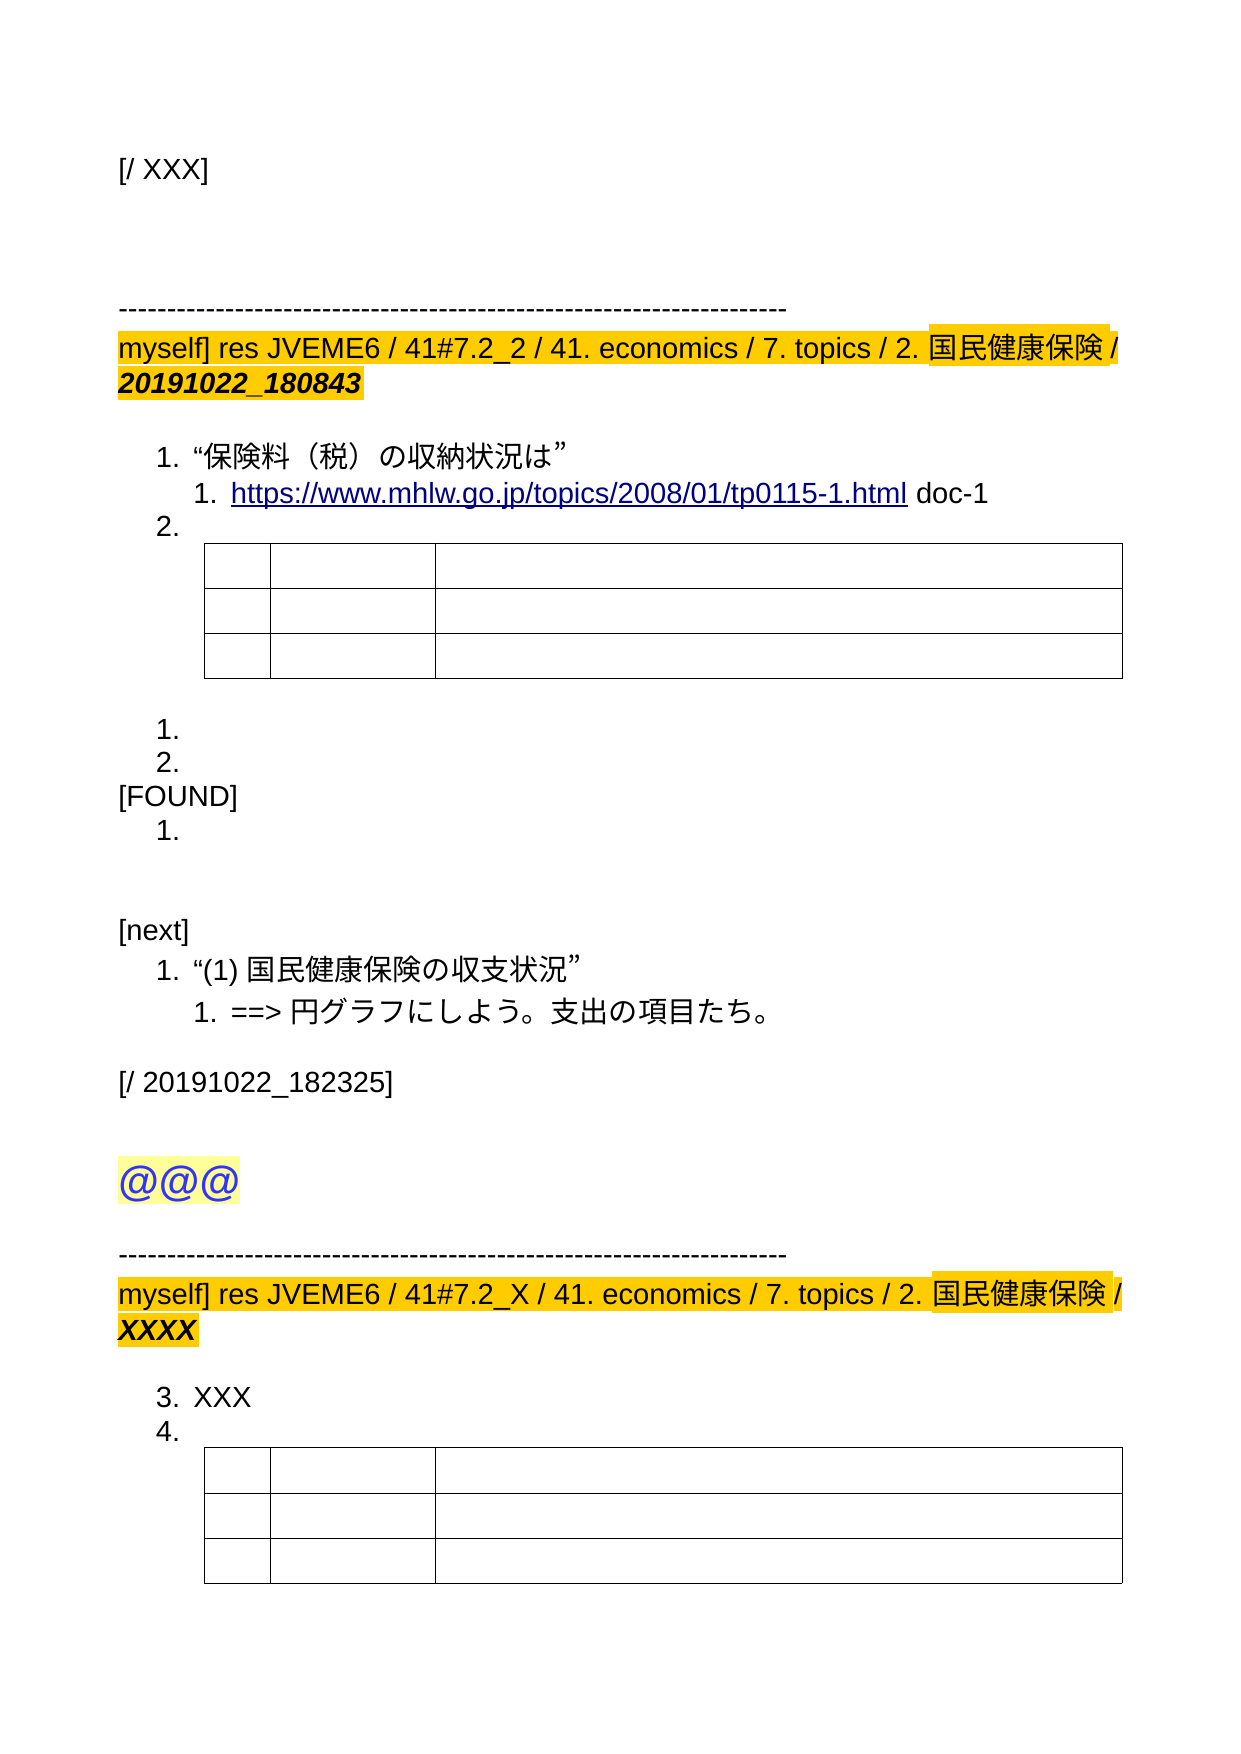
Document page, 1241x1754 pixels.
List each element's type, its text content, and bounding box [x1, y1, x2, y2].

text myself] res JVEME6 / 41#7.2_X / 41. economics / 7. topics / 2. 国民健康保険 / XXXX [118, 1271, 1122, 1347]
list XXX [156, 1380, 1122, 1414]
text [FOUND] [118, 779, 1122, 812]
table_cell [436, 634, 1122, 678]
table_cell [436, 1539, 1122, 1583]
text [/ 20191022_182325] [118, 1065, 1122, 1098]
list ==> 円グラフにしよう。支出の項目たち。 [193, 989, 1122, 1031]
table_cell [205, 634, 270, 678]
text --------------------------------------------------------------------- [118, 1237, 1122, 1271]
table_header [205, 544, 270, 588]
text @@@ [118, 1156, 1122, 1204]
table_header [271, 544, 435, 588]
list “保険料（税）の収納状況は” [156, 433, 1122, 476]
table_cell [271, 589, 435, 633]
table_cell [205, 589, 270, 633]
table_cell [205, 1539, 270, 1583]
list https://www.mhlw.go.jp/topics/2008/01/tp0115-1.html doc-1 [193, 476, 1122, 509]
table_header [271, 1448, 435, 1492]
table_cell [271, 1494, 435, 1537]
text myself] res JVEME6 / 41#7.2_2 / 41. economics / 7. topics / 2. 国民健康保険 / 20191022_180843 [118, 324, 1122, 400]
list “(1) 国民健康保険の収支状況” [156, 947, 1122, 989]
text --------------------------------------------------------------------- [118, 291, 1122, 324]
text [next] [118, 913, 1122, 947]
table_header [436, 1448, 1122, 1492]
table_cell [436, 1494, 1122, 1537]
table_cell [436, 589, 1122, 633]
table_header [205, 1448, 270, 1492]
table_header [436, 544, 1122, 588]
table_cell [271, 634, 435, 678]
table_cell [205, 1494, 270, 1537]
table_cell [271, 1539, 435, 1583]
text [/ XXX] [118, 152, 1122, 185]
